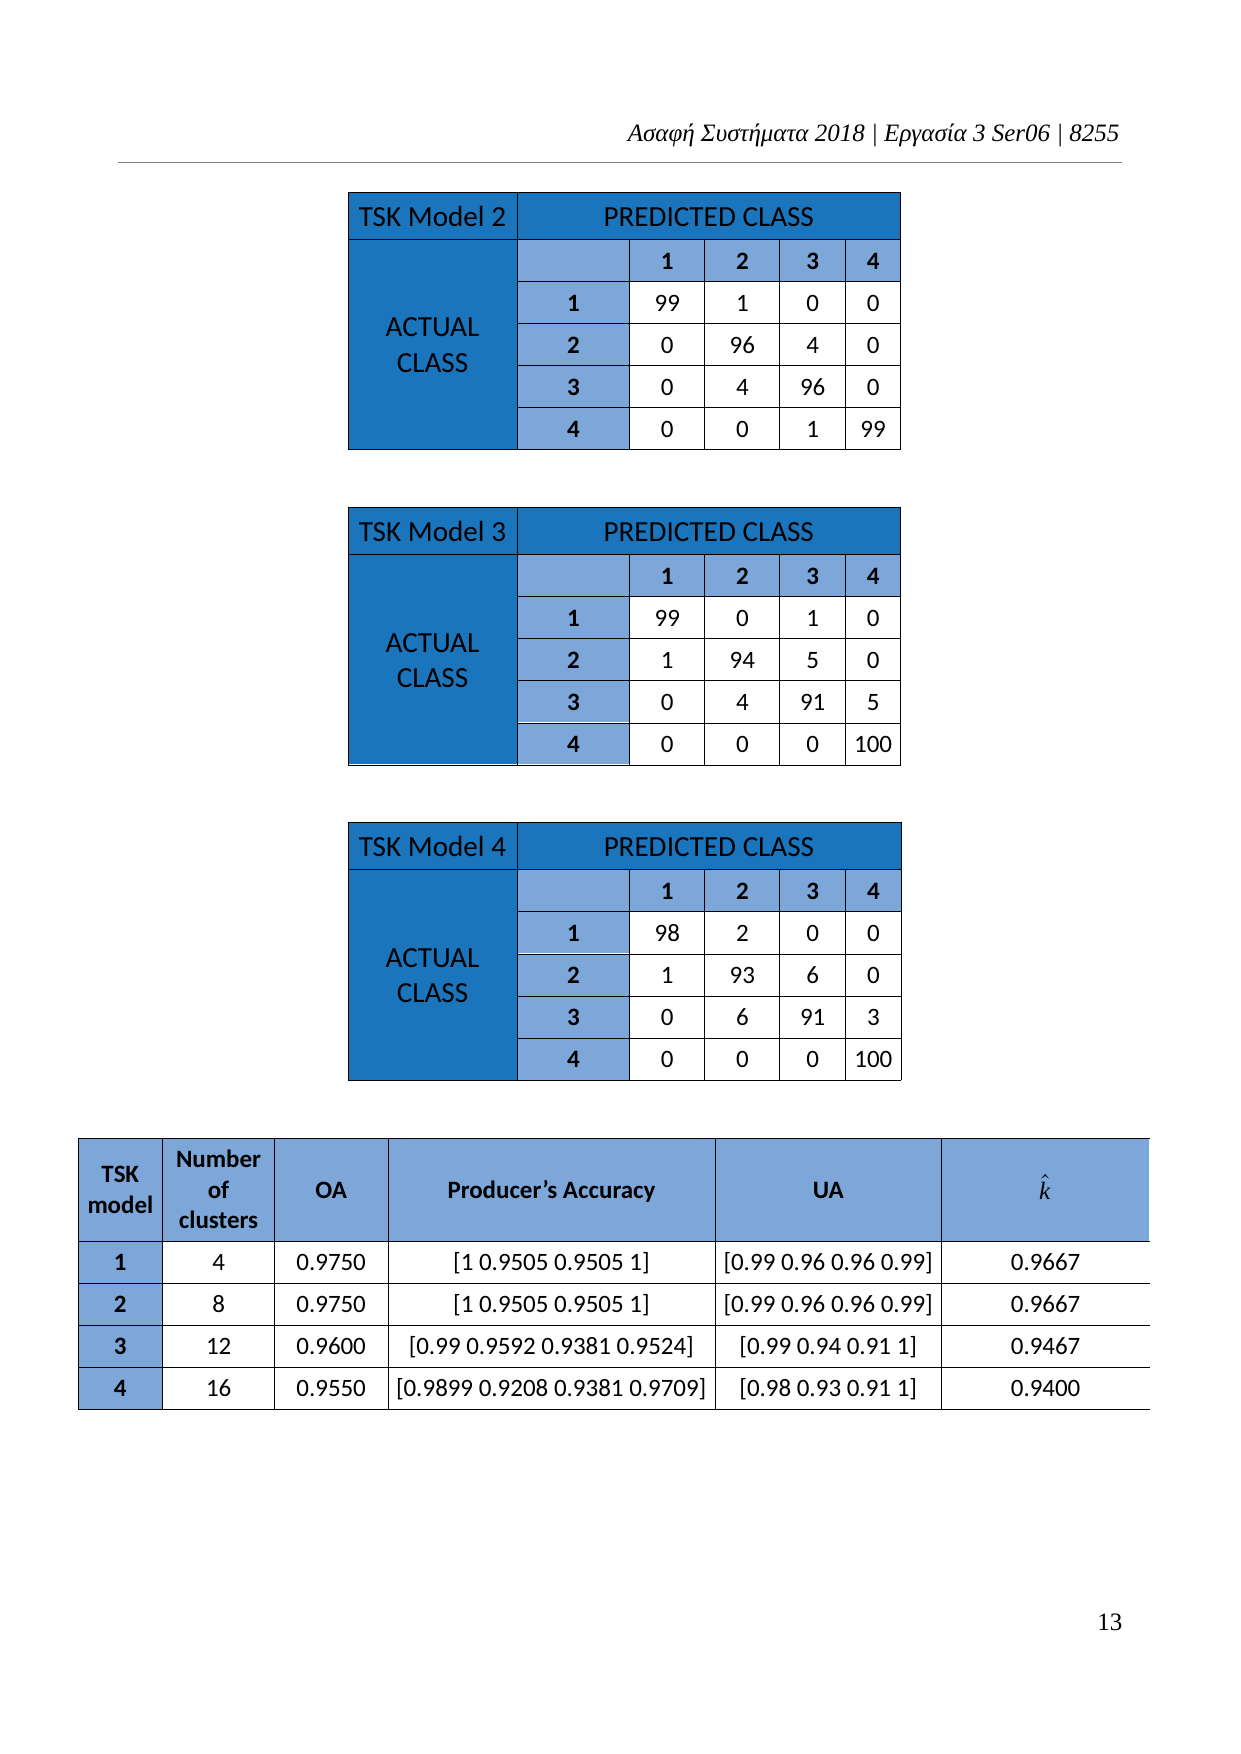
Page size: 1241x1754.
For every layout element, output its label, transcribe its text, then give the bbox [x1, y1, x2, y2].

table_cell 0 [780, 282, 845, 323]
table_cell 0 [846, 282, 900, 323]
table_cell 100 [846, 724, 900, 764]
table_cell 0 [705, 597, 779, 638]
table_cell 0 [846, 324, 900, 365]
table_cell 0 [846, 366, 900, 407]
table_cell 4 [79, 1368, 162, 1409]
table_cell 0 [780, 912, 845, 953]
table_cell 0.9600 [275, 1326, 388, 1367]
table_cell 5 [846, 681, 900, 722]
table_cell 1 [518, 597, 629, 638]
table_cell 0 [705, 1039, 779, 1080]
table_cell 2 [705, 912, 779, 953]
table_header PREDICTED CLASS [518, 508, 900, 554]
table_cell 1 [630, 870, 704, 911]
table_cell 0 [846, 639, 900, 680]
table_cell 99 [630, 597, 704, 638]
table_cell 2 [705, 555, 779, 596]
table_cell 2 [79, 1284, 162, 1325]
table_cell 0.9667 [942, 1242, 1149, 1283]
table_cell 1 [630, 555, 704, 596]
table_cell 0 [705, 408, 779, 449]
table_cell 91 [780, 681, 845, 722]
table_cell 1 [630, 639, 704, 680]
table_cell 5 [780, 639, 845, 680]
table_cell 3 [79, 1326, 162, 1367]
table_cell 6 [705, 997, 779, 1038]
table_cell 1 [518, 282, 629, 323]
table_header PREDICTED CLASS [518, 823, 901, 869]
table_cell [0.99 0.96 0.96 0.99] [716, 1284, 941, 1325]
table_header Producer’s Accuracy [389, 1139, 715, 1241]
table_cell 0.9550 [275, 1368, 388, 1409]
table_cell 0 [846, 597, 900, 638]
table_cell 3 [780, 870, 845, 911]
table_cell [0.99 0.9592 0.9381 0.9524] [389, 1326, 715, 1367]
table_cell 99 [630, 282, 704, 323]
table_cell 4 [780, 324, 845, 365]
table_cell 1 [79, 1242, 162, 1283]
table_cell 98 [630, 912, 704, 953]
table_cell 91 [780, 997, 845, 1038]
table_cell 0.9667 [942, 1284, 1149, 1325]
table_cell 93 [705, 955, 779, 996]
table_cell 0 [846, 955, 901, 996]
table_cell 6 [780, 955, 845, 996]
table_cell [0.9899 0.9208 0.9381 0.9709] [389, 1368, 715, 1409]
table_cell ACTUAL CLASS [349, 555, 517, 764]
table_cell 3 [518, 366, 629, 407]
table_cell [518, 555, 629, 596]
table_cell 4 [846, 555, 900, 596]
table_cell 2 [518, 955, 629, 996]
table_cell 16 [163, 1368, 274, 1409]
table_cell ACTUAL CLASS [349, 870, 517, 1080]
table_cell 3 [780, 240, 845, 281]
table_cell 4 [846, 870, 901, 911]
table_cell [518, 870, 629, 911]
table_cell 8 [163, 1284, 274, 1325]
table_cell 4 [518, 408, 629, 449]
table_cell [0.98 0.93 0.91 1] [716, 1368, 941, 1409]
table_header OA [275, 1139, 388, 1241]
table_cell 0 [630, 724, 704, 764]
table_cell 4 [163, 1242, 274, 1283]
table_cell 0.9750 [275, 1242, 388, 1283]
table_cell 0.9750 [275, 1284, 388, 1325]
table_cell 4 [705, 366, 779, 407]
table_cell 0 [630, 681, 704, 722]
table_cell 3 [846, 997, 901, 1038]
table_cell 2 [518, 324, 629, 365]
table_cell 0 [846, 912, 901, 953]
table_cell 0 [630, 997, 704, 1038]
table_header PREDICTED CLASS [518, 193, 900, 239]
table_cell 3 [780, 555, 845, 596]
table_cell 0 [630, 408, 704, 449]
table_cell 0 [705, 724, 779, 764]
table_cell 1 [705, 282, 779, 323]
table_cell 100 [846, 1039, 901, 1080]
table_cell 0 [780, 1039, 845, 1080]
table_cell 99 [846, 408, 900, 449]
table_cell [0.99 0.96 0.96 0.99] [716, 1242, 941, 1283]
table_header TSK Model 4 [349, 823, 517, 869]
table_cell 96 [780, 366, 845, 407]
table_cell 4 [518, 1039, 629, 1080]
table_cell 3 [518, 681, 629, 722]
table_cell [0.99 0.94 0.91 1] [716, 1326, 941, 1367]
table_cell 1 [780, 597, 845, 638]
table_header TSK model [79, 1139, 162, 1241]
table_cell 1 [780, 408, 845, 449]
table_cell [518, 240, 629, 281]
table_cell 4 [705, 681, 779, 722]
table_cell 0 [630, 324, 704, 365]
table_cell 96 [705, 324, 779, 365]
table_cell 1 [518, 912, 629, 953]
table_cell 0.9467 [942, 1326, 1149, 1367]
table_cell 1 [630, 240, 704, 281]
table_cell 12 [163, 1326, 274, 1367]
table_cell 2 [705, 870, 779, 911]
table_header UA [716, 1139, 941, 1241]
table_cell 4 [846, 240, 900, 281]
table_cell 0 [780, 724, 845, 764]
table_cell 0 [630, 1039, 704, 1080]
table_header TSK Model 3 [349, 508, 517, 554]
table_cell 94 [705, 639, 779, 680]
table_cell 1 [630, 955, 704, 996]
table_header [942, 1139, 1149, 1241]
table_cell 2 [518, 639, 629, 680]
table_cell 0.9400 [942, 1368, 1149, 1409]
table_cell 2 [705, 240, 779, 281]
table_header Number of clusters [163, 1139, 274, 1241]
table_header TSK Model 2 [349, 193, 517, 239]
table_cell [1 0.9505 0.9505 1] [389, 1242, 715, 1283]
table_cell 0 [630, 366, 704, 407]
table_cell 4 [518, 724, 629, 764]
table_cell 3 [518, 997, 629, 1038]
table_cell ACTUAL CLASS [349, 240, 517, 449]
table_cell [1 0.9505 0.9505 1] [389, 1284, 715, 1325]
